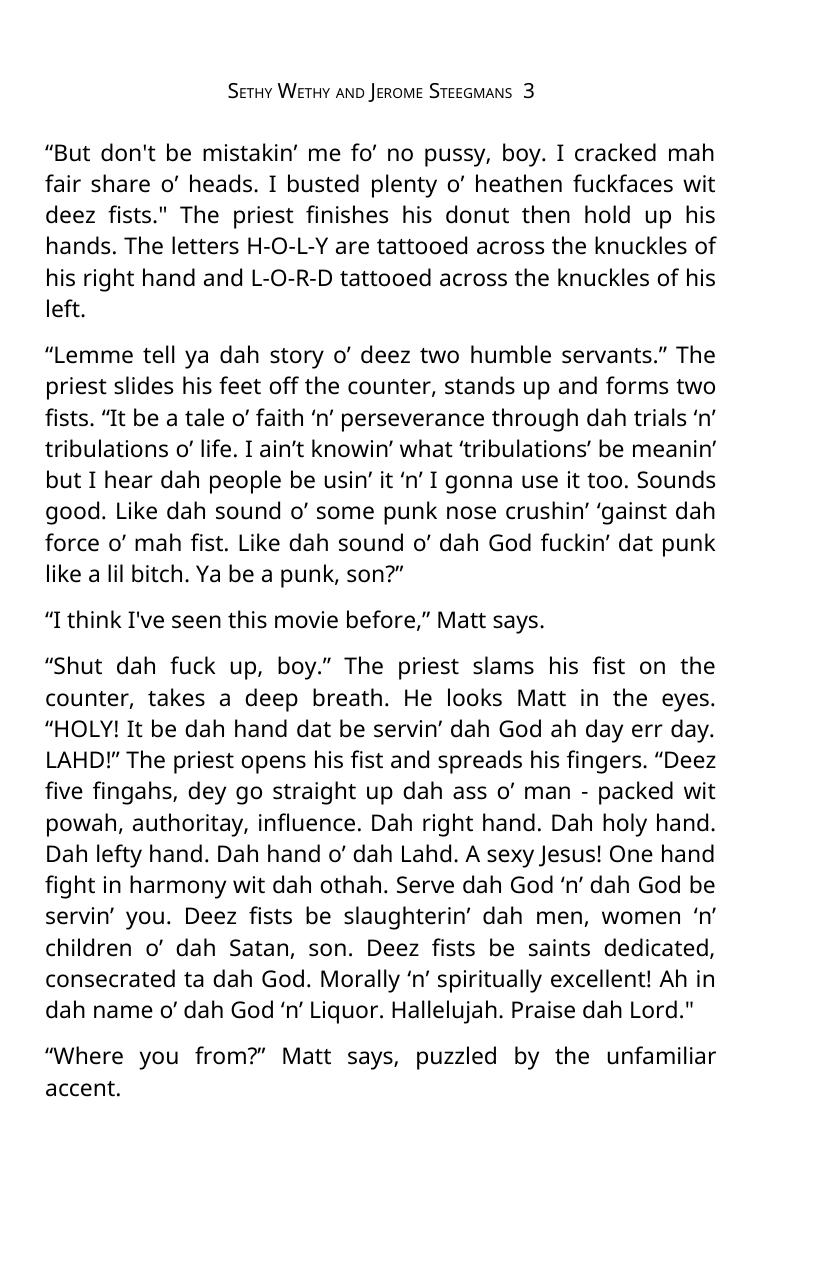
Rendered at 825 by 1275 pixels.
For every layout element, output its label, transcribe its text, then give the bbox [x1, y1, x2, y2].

text “Where you from?” Matt says, puzzled by the unfamiliar accent. [45, 1040, 717, 1103]
text “But don't be mistakin’ me fo’ no pussy, boy. I cracked mah fair share o’ heads. I busted plenty o’ heathen fuckfaces wit deez fists." The priest finishes his donut then hold up his hands. The letters H-O-L-Y are tattooed across the knuckles of his right hand and L-O-R-D tattooed across the knuckles of his left. [45, 136, 717, 324]
text “Lemme tell ya dah story o’ deez two humble servants.” The priest slides his feet oﬀ the counter, stands up and forms two fists. “It be a tale o’ faith ‘n’ perseverance through dah trials ‘n’ tribulations o’ life. I ain’t knowin’ what ‘tribulations’ be meanin’ but I hear dah people be usin’ it ‘n’ I gonna use it too. Sounds good. Like dah sound o’ some punk nose crushin’ ‘gainst dah force o’ mah fist. Like dah sound o’ dah God fuckin’ dat punk like a lil bitch. Ya be a punk, son?” [45, 339, 717, 589]
text “Shut dah fuck up, boy.” The priest slams his fist on the counter, takes a deep breath. He looks Matt in the eyes. “HOLY! It be dah hand dat be servin’ dah God ah day err day. LAHD!” The priest opens his fist and spreads his fingers. “Deez five fingahs, dey go straight up dah ass o’ man - packed wit powah, authoritay, influence. Dah right hand. Dah holy hand. Dah lefty hand. Dah hand o’ dah Lahd. A sexy Jesus! One hand fight in harmony wit dah othah. Serve dah God ‘n’ dah God be servin’ you. Deez fists be slaughterin’ dah men, women ‘n’ children o’ dah Satan, son. Deez fists be saints dedicated, consecrated ta dah God. Morally ‘n’ spiritually excellent! Ah in dah name o’ dah God ‘n’ Liquor. Hallelujah. Praise dah Lord." [45, 650, 717, 1025]
text “I think I've seen this movie before,” Matt says. [45, 604, 717, 635]
